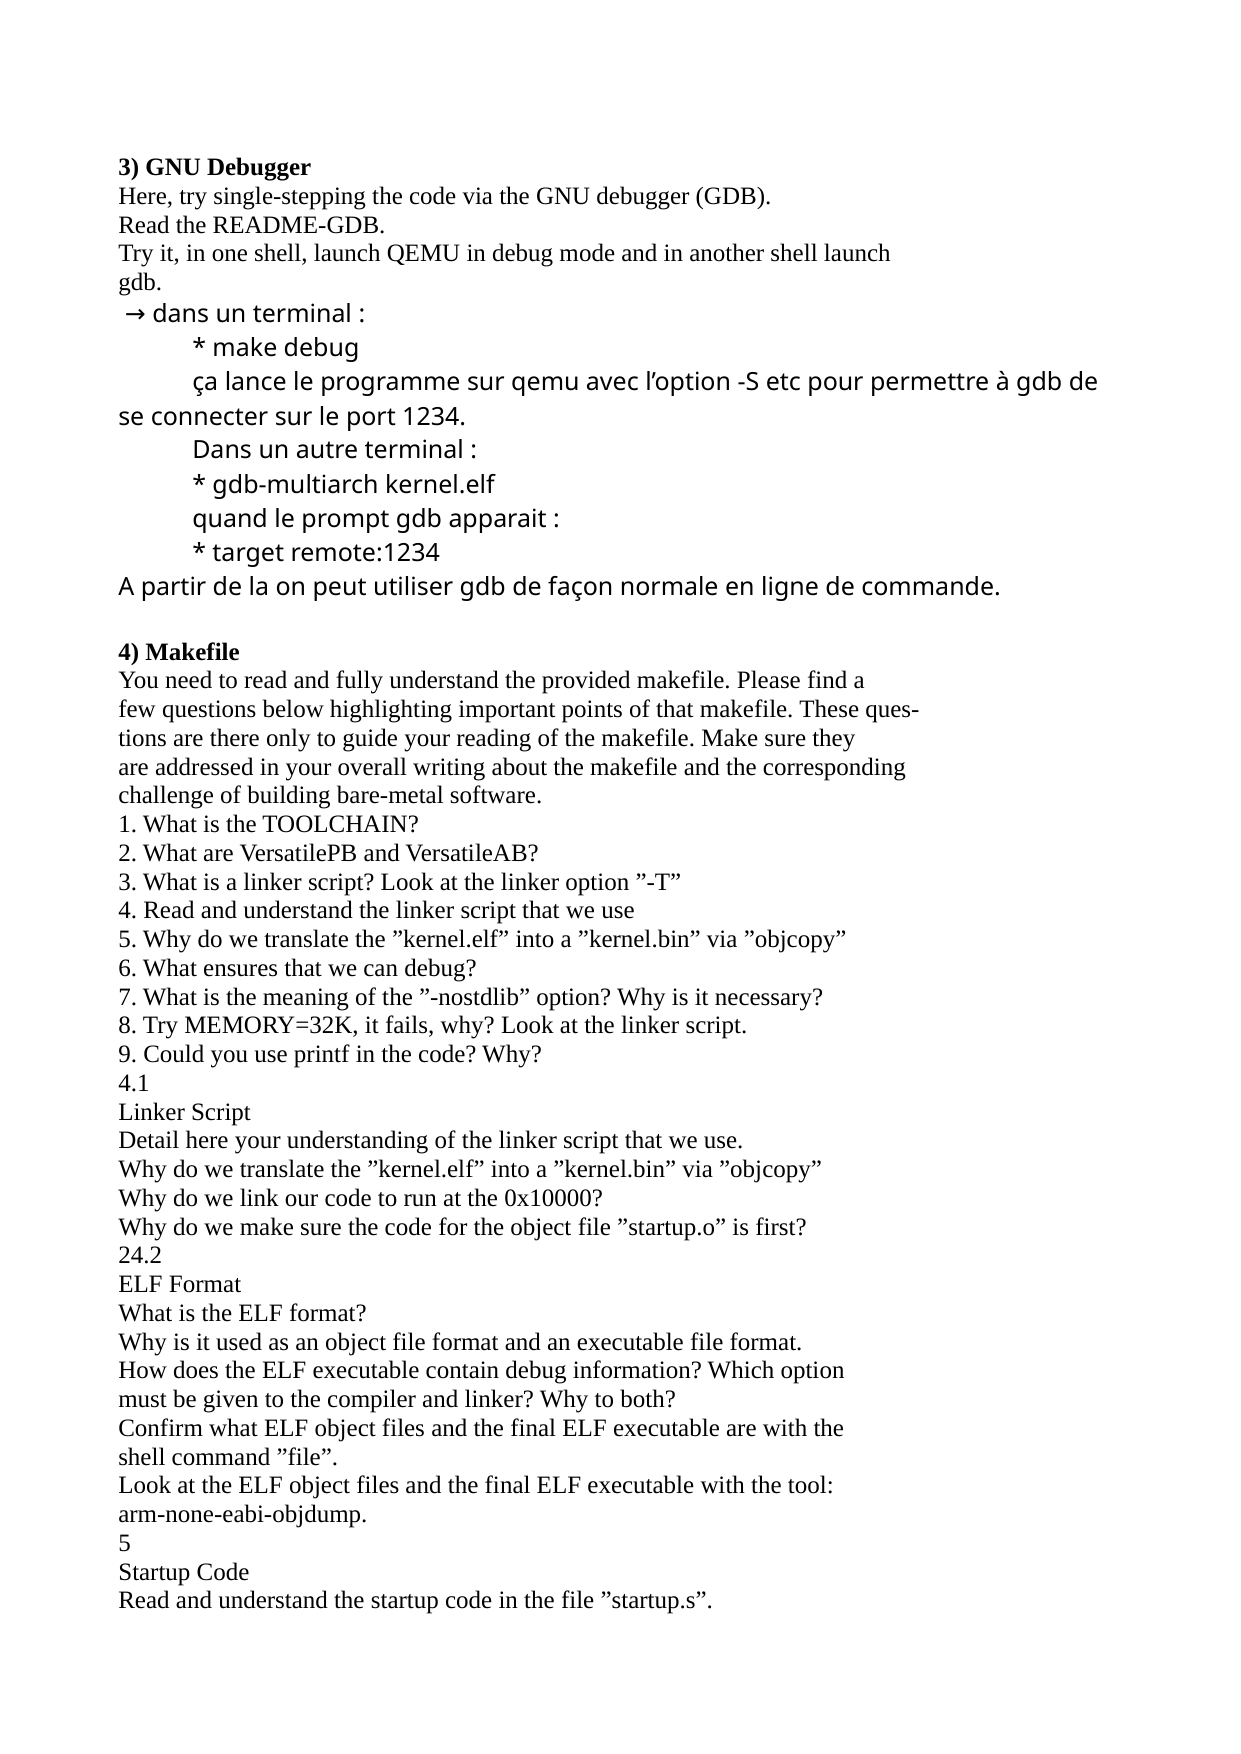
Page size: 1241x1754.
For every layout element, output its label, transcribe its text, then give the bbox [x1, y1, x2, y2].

text 5. Why do we translate the ”kernel.elf” into a ”kernel.bin” via ”objcopy” [118, 924, 1122, 953]
text 4. Read and understand the linker script that we use [118, 895, 1122, 924]
text arm-none-eabi-objdump. [118, 1499, 1122, 1528]
text 9. Could you use printf in the code? Why? [118, 1039, 1122, 1068]
text Linker Script [118, 1097, 1122, 1125]
text tions are there only to guide your reading of the makefile. Make sure they [118, 723, 1122, 752]
text How does the ELF executable contain debug information? Which option [118, 1355, 1122, 1384]
text Startup Code [118, 1557, 1122, 1585]
text 6. What ensures that we can debug? [118, 953, 1122, 982]
text Try it, in one shell, launch QEMU in debug mode and in another shell launch [118, 238, 1122, 267]
text ça lance le programme sur qemu avec l’option -S etc pour permettre à gdb de se connecter sur le port 1234. [118, 364, 1122, 432]
text Here, try single-stepping the code via the GNU debugger (GDB). [118, 181, 1122, 210]
text quand le prompt gdb apparait : [118, 500, 1122, 534]
text A partir de la on peut utiliser gdb de façon normale en ligne de commande. [118, 568, 1122, 602]
text Read and understand the startup code in the file ”startup.s”. [118, 1585, 1122, 1614]
text * target remote:1234 [118, 534, 1122, 568]
text You need to read and fully understand the provided makefile. Please find a [118, 665, 1122, 694]
text 7. What is the meaning of the ”-nostdlib” option? Why is it necessary? [118, 982, 1122, 1010]
text Why is it used as an object file format and an executable file format. [118, 1327, 1122, 1355]
text Why do we link our code to run at the 0x10000? [118, 1183, 1122, 1212]
text Why do we make sure the code for the object file ”startup.o” is first? [118, 1212, 1122, 1240]
text 5 [118, 1528, 1122, 1557]
text 8. Try MEMORY=32K, it fails, why? Look at the linker script. [118, 1010, 1122, 1039]
text are addressed in your overall writing about the makefile and the corresponding [118, 752, 1122, 780]
text Read the README-GDB. [118, 210, 1122, 238]
text Why do we translate the ”kernel.elf” into a ”kernel.bin” via ”objcopy” [118, 1154, 1122, 1183]
text gdb. [118, 267, 1122, 296]
text → dans un terminal : [118, 296, 1122, 330]
text Confirm what ELF object files and the final ELF executable are with the [118, 1413, 1122, 1442]
text 2. What are VersatilePB and VersatileAB? [118, 838, 1122, 867]
text 4.1 [118, 1068, 1122, 1097]
text 4) Makefile [118, 637, 1122, 665]
text Look at the ELF object files and the final ELF executable with the tool: [118, 1470, 1122, 1499]
text 3. What is a linker script? Look at the linker option ”-T” [118, 867, 1122, 895]
text challenge of building bare-metal software. [118, 780, 1122, 809]
text 1. What is the TOOLCHAIN? [118, 809, 1122, 838]
text few questions below highlighting important points of that makefile. These ques- [118, 694, 1122, 723]
text What is the ELF format? [118, 1298, 1122, 1327]
text shell command ”file”. [118, 1442, 1122, 1470]
text * make debug [118, 330, 1122, 364]
text * gdb-multiarch kernel.elf [118, 466, 1122, 500]
text Dans un autre terminal : [118, 432, 1122, 466]
text 3) GNU Debugger [118, 152, 1122, 181]
text 24.2 [118, 1240, 1122, 1269]
text must be given to the compiler and linker? Why to both? [118, 1384, 1122, 1413]
text ELF Format [118, 1269, 1122, 1298]
text Detail here your understanding of the linker script that we use. [118, 1125, 1122, 1154]
